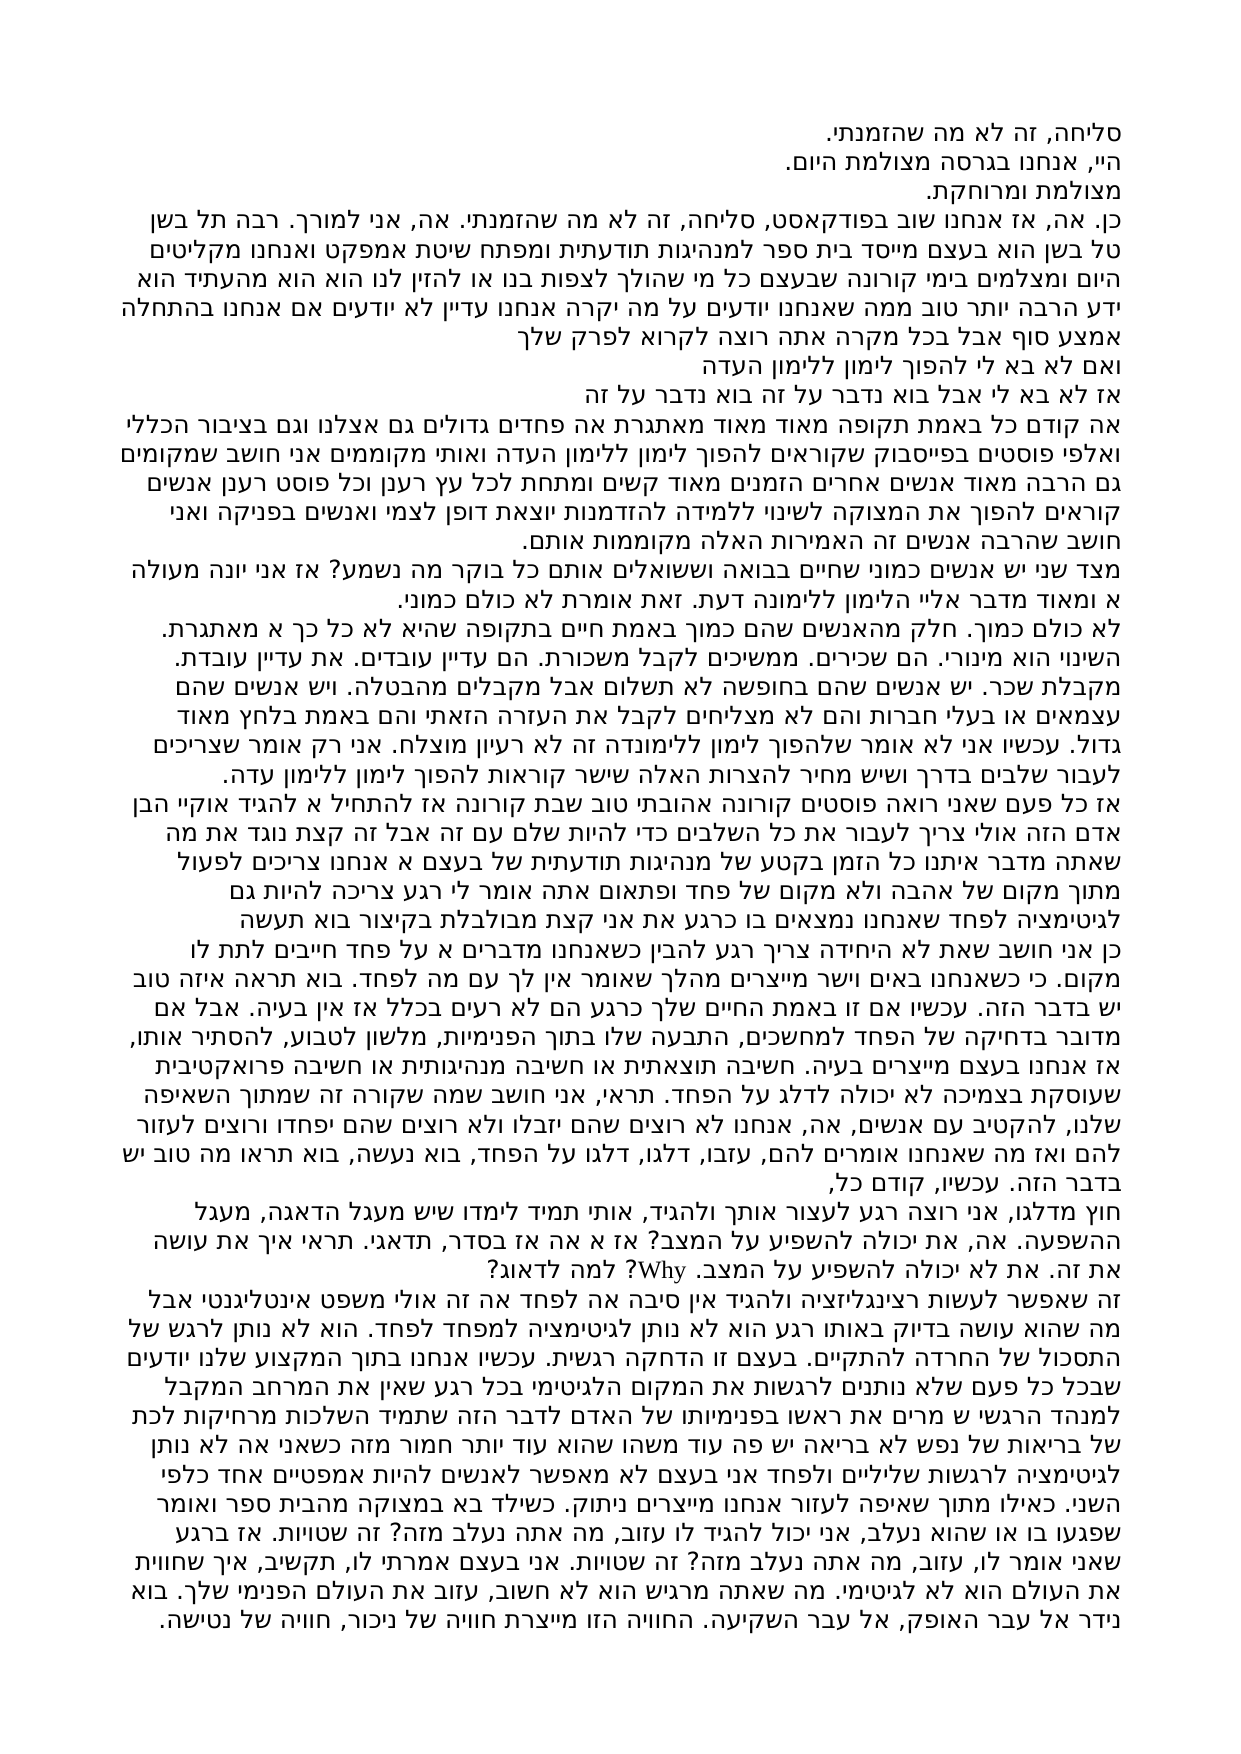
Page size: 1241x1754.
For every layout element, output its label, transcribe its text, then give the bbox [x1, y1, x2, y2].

text ואם לא בא לי להפוך לימון ללימון העדה [118, 351, 1122, 381]
text לא כולם כמוך. חלק מהאנשים שהם כמוך באמת חיים בתקופה שהיא לא כל כך א מאתגרת. השינוי הוא מינורי. הם שכירים. ממשיכים לקבל משכורת. הם עדיין עובדים. את עדיין עובדת. מקבלת שכר. יש אנשים שהם בחופשה לא תשלום אבל מקבלים מהבטלה. ויש אנשים שהם עצמאים או בעלי חברות והם לא מצליחים לקבל את העזרה הזאתי והם באמת בלחץ מאוד גדול. עכשיו אני לא אומר שלהפוך לימון ללימונדה זה לא רעיון מוצלח. אני רק אומר שצריכים לעבור שלבים בדרך ושיש מחיר להצרות האלה שישר קוראות להפוך לימון ללימון עדה. [118, 614, 1122, 789]
text זה שאפשר לעשות רצינגליזציה ולהגיד אין סיבה אה לפחד אה זה אולי משפט אינטליגנטי אבל מה שהוא עושה בדיוק באותו רגע הוא לא נותן לגיטימציה למפחד לפחד. הוא לא נותן לרגש של התסכול של החרדה להתקיים. בעצם זו הדחקה רגשית. עכשיו אנחנו בתוך המקצוע שלנו יודעים שבכל כל פעם שלא נותנים לרגשות את המקום הלגיטימי בכל רגע שאין את המרחב המקבל למנהד הרגשי ש מרים את ראשו בפנימיותו של האדם לדבר הזה שתמיד השלכות מרחיקות לכת של בריאות של נפש לא בריאה יש פה עוד משהו שהוא עוד יותר חמור מזה כשאני אה לא נותן לגיטימציה לרגשות שליליים ולפחד אני בעצם לא מאפשר לאנשים להיות אמפטיים אחד כלפי השני. כאילו מתוך שאיפה לעזור אנחנו מייצרים ניתוק. כשילד בא במצוקה מהבית ספר ואומר שפגעו בו או שהוא נעלב, אני יכול להגיד לו עזוב, מה אתה נעלב מזה? זה שטויות. אז ברגע שאני אומר לו, עזוב, מה אתה נעלב מזה? זה שטויות. אני בעצם אמרתי לו, תקשיב, איך שחווית את העולם הוא לא לגיטימי. מה שאתה מרגיש הוא לא חשוב, עזוב את העולם הפנימי שלך. בוא נידר אל עבר האופק, אל עבר השקיעה. החוויה הזו מייצרת חוויה של ניכור, חוויה של נטישה. [118, 1285, 1122, 1635]
text היי, אנחנו בגרסה מצולמת היום. [118, 147, 1122, 176]
text כן. אה, אז אנחנו שוב בפודקאסט, סליחה, זה לא מה שהזמנתי. אה, אני למורך. רבה תל בשן טל בשן הוא בעצם מייסד בית ספר למנהיגות תודעתית ומפתח שיטת אמפקט ואנחנו מקליטים היום ומצלמים בימי קורונה שבעצם כל מי שהולך לצפות בנו או להזין לנו הוא הוא מהעתיד הוא ידע הרבה יותר טוב ממה שאנחנו יודעים על מה יקרה אנחנו עדיין לא יודעים אם אנחנו בהתחלה אמצע סוף אבל בכל מקרה אתה רוצה לקרוא לפרק שלך [118, 206, 1122, 351]
text כן אני חושב שאת לא היחידה צריך רגע להבין כשאנחנו מדברים א על פחד חייבים לתת לו מקום. כי כשאנחנו באים וישר מייצרים מהלך שאומר אין לך עם מה לפחד. בוא תראה איזה טוב יש בדבר הזה. עכשיו אם זו באמת החיים שלך כרגע הם לא רעים בכלל אז אין בעיה. אבל אם מדובר בדחיקה של הפחד למחשכים, התבעה שלו בתוך הפנימיות, מלשון לטבוע, להסתיר אותו, אז אנחנו בעצם מייצרים בעיה. חשיבה תוצאתית או חשיבה מנהיגותית או חשיבה פרואקטיבית שעוסקת בצמיכה לא יכולה לדלג על הפחד. תראי, אני חושב שמה שקורה זה שמתוך השאיפה שלנו, להקטיב עם אנשים, אה, אנחנו לא רוצים שהם יזבלו ולא רוצים שהם יפחדו ורוצים לעזור להם ואז מה שאנחנו אומרים להם, עזבו, דלגו, דלגו על הפחד, בוא נעשה, בוא תראו מה טוב יש בדבר הזה. עכשיו, קודם כל, [118, 935, 1122, 1197]
text אז לא בא לי אבל בוא נדבר על זה בוא נדבר על זה [118, 381, 1122, 410]
text מצד שני יש אנשים כמוני שחיים בבואה וששואלים אותם כל בוקר מה נשמע? אז אני יונה מעולה א ומאוד מדבר אליי הלימון ללימונה דעת. זאת אומרת לא כולם כמוני. [118, 556, 1122, 614]
text חוץ מדלגו, אני רוצה רגע לעצור אותך ולהגיד, אותי תמיד לימדו שיש מעגל הדאגה, מעגל ההשפעה. אה, את יכולה להשפיע על המצב? אז א אה אז בסדר, תדאגי. תראי איך את עושה את זה. את לא יכולה להשפיע על המצב. Why? למה לדאוג? [118, 1197, 1122, 1285]
text אז כל פעם שאני רואה פוסטים קורונה אהובתי טוב שבת קורונה אז להתחיל א להגיד אוקיי הבן אדם הזה אולי צריך לעבור את כל השלבים כדי להיות שלם עם זה אבל זה קצת נוגד את מה שאתה מדבר איתנו כל הזמן בקטע של מנהיגות תודעתית של בעצם א אנחנו צריכים לפעול מתוך מקום של אהבה ולא מקום של פחד ופתאום אתה אומר לי רגע צריכה להיות גם לגיטימציה לפחד שאנחנו נמצאים בו כרגע את אני קצת מבולבלת בקיצור בוא תעשה [118, 789, 1122, 935]
text אה קודם כל באמת תקופה מאוד מאוד מאתגרת אה פחדים גדולים גם אצלנו וגם בציבור הכללי ואלפי פוסטים בפייסבוק שקוראים להפוך לימון ללימון העדה ואותי מקוממים אני חושב שמקומים גם הרבה מאוד אנשים אחרים הזמנים מאוד קשים ומתחת לכל עץ רענן וכל פוסט רענן אנשים קוראים להפוך את המצוקה לשינוי ללמידה להזדמנות יוצאת דופן לצמי ואנשים בפניקה ואני חושב שהרבה אנשים זה האמירות האלה מקוממות אותם. [118, 410, 1122, 556]
text מצולמת ומרוחקת. [118, 176, 1122, 206]
text סליחה, זה לא מה שהזמנתי. [118, 118, 1122, 147]
